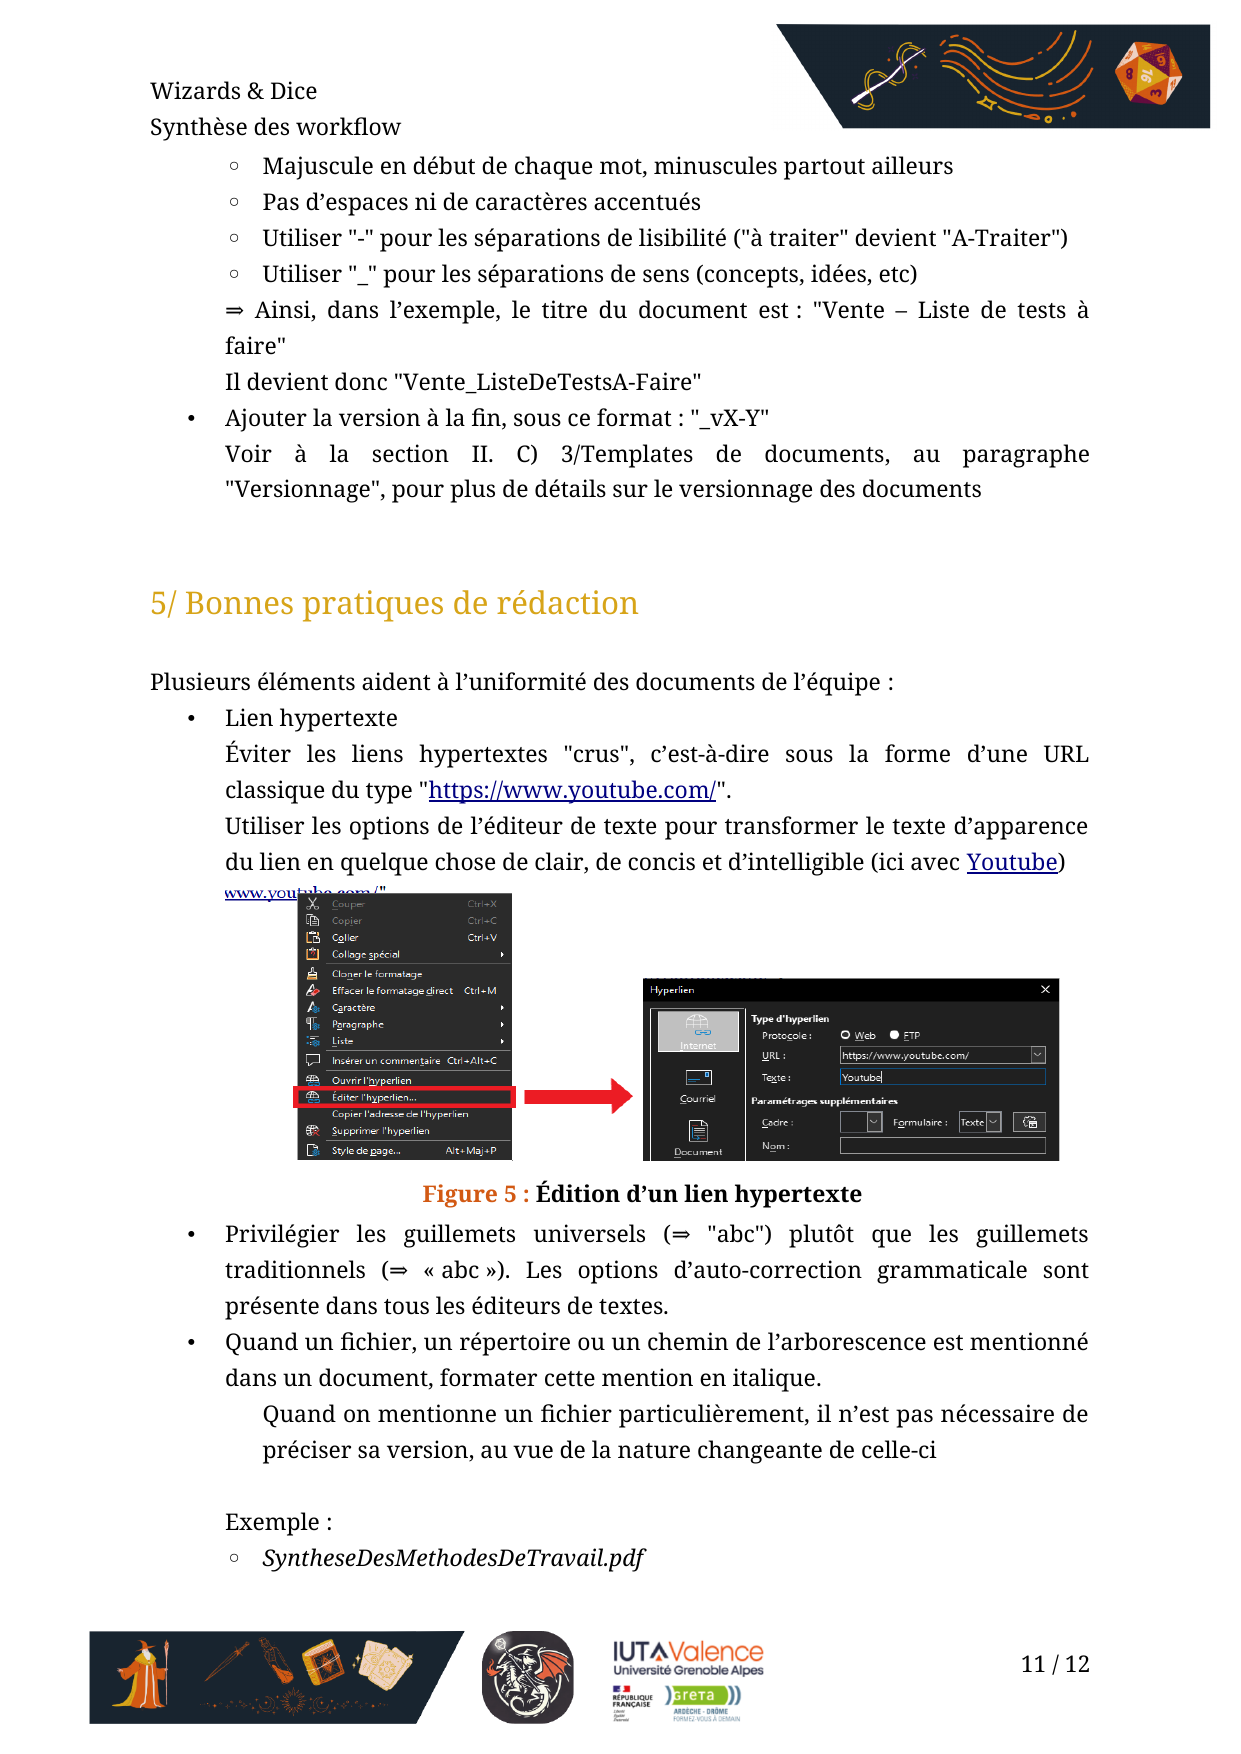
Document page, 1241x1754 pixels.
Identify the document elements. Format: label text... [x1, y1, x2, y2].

list Figure 5 : Édition d’un lien hypertexte [225, 1161, 1060, 1209]
list SyntheseDesMethodesDeTravail.pdf [225, 1542, 1090, 1573]
list Utiliser les options de l’éditeur de texte pour transformer le texte d’apparence du lien en quelque chose de clair, de concis et d’intelligible (ici avec Youtube) [187, 810, 1090, 877]
list Ajouter la version à la fin, sous ce format : "_vX-Y" [187, 402, 1090, 433]
list Majuscule en début de chaque mot, minuscules partout ailleurs [225, 150, 1090, 181]
subtitle Bonnes pratiques de rédaction [150, 581, 1090, 624]
picture [771, 21, 1218, 131]
list Utiliser "-" pour les séparations de lisibilité ("à traiter" devient "A-Traiter") [225, 222, 1090, 253]
list Pas d’espaces ni de caractères accentués [225, 186, 1090, 217]
list Quand un fichier, un répertoire ou un chemin de l’arborescence est mentionné dans un document, formater cette mention en italique. [187, 1326, 1090, 1393]
list ⇒ Ainsi, dans l’exemple, le titre du document est : "Vente – Liste de tests à faire" Il devient donc "Vente_ListeDeTestsA-Faire" [187, 294, 1090, 397]
list Voir à la section II. C) 3/Templates de documents, au paragraphe "Versionnage", pour plus de détails sur le versionnage des documents [187, 437, 1090, 505]
picture [81, 1620, 788, 1733]
list Exemple : [187, 1506, 1090, 1537]
list Utiliser "_" pour les séparations de sens (concepts, idées, etc) [225, 258, 1090, 289]
list Éviter les liens hypertextes "crus", c’est-à-dire sous la forme d’une URL classique du type "https://www.youtube.com/". [187, 738, 1090, 805]
picture [225, 881, 1060, 1161]
text Plusieurs éléments aident à l’uniformité des documents de l’équipe : [150, 666, 1090, 697]
list Lien hypertexte [187, 702, 1090, 733]
list Privilégier les guillemets universels (⇒ "abc") plutôt que les guillemets traditionnels (⇒ « abc »). Les options d’auto-correction grammaticale sont présente dans tous les éditeurs de textes. [187, 1218, 1090, 1321]
list Quand on mentionne un fichier particulièrement, il n’est pas nécessaire de préciser sa version, au vue de la nature changeante de celle-ci [225, 1398, 1090, 1465]
